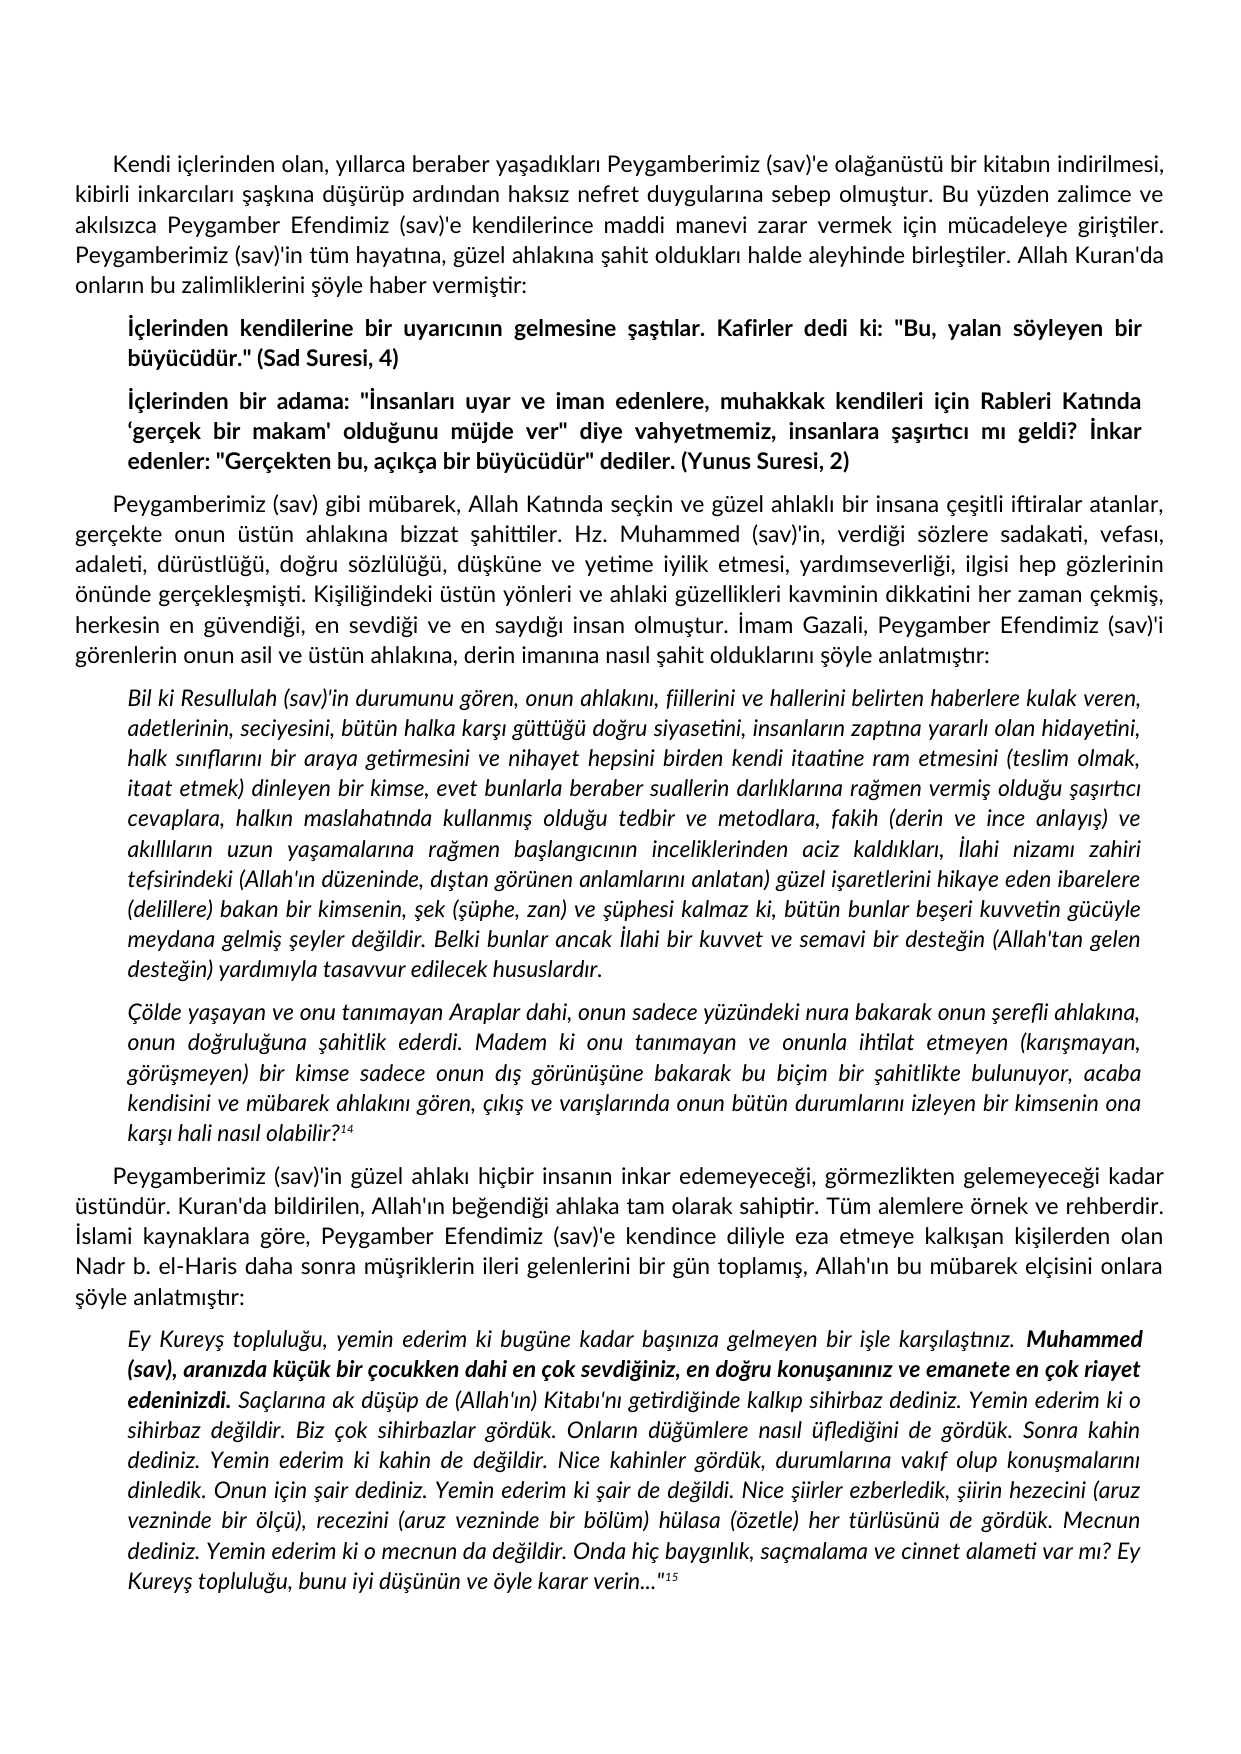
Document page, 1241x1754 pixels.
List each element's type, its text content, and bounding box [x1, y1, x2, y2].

text İçlerinden bir adama: "İnsanları uyar ve iman edenlere, muhakkak kendileri için Rableri Katında ‘gerçek bir makam' olduğunu müjde ver" diye vahyetmemiz, insanlara şaşırtıcı mı geldi? İnkar edenler: "Gerçekten bu, açıkça bir büyücüdür" dediler. (Yunus Suresi, 2) [127, 386, 1143, 474]
text Kendi içlerinden olan, yıllarca beraber yaşadıkları Peygamberimiz (sav)'e olağanüstü bir kitabın indirilmesi, kibirli inkarcıları şaşkına düşürüp ardından haksız nefret duygularına sebep olmuştur. Bu yüzden zalimce ve akılsızca Peygamber Efendimiz (sav)'e kendilerince maddi manevi zarar vermek için mücadeleye giriştiler. Peygamberimiz (sav)'in tüm hayatına, güzel ahlakına şahit oldukları halde aleyhinde birleştiler. Allah Kuran'da onların bu zalimliklerini şöyle haber vermiştir: [75, 150, 1165, 298]
text İçlerinden kendilerine bir uyarıcının gelmesine şaştılar. Kafirler dedi ki: "Bu, yalan söyleyen bir büyücüdür." (Sad Suresi, 4) [127, 313, 1143, 371]
text Peygamberimiz (sav) gibi mübarek, Allah Katında seçkin ve güzel ahlaklı bir insana çeşitli iftiralar atanlar, gerçekte onun üstün ahlakına bizzat şahittiler. Hz. Muhammed (sav)'in, verdiği sözlere sadakati, vefası, adaleti, dürüstlüğü, doğru sözlülüğü, düşküne ve yetime iyilik etmesi, yardımseverliği, ilgisi hep gözlerinin önünde gerçekleşmişti. Kişiliğindeki üstün yönleri ve ahlaki güzellikleri kavminin dikkatini her zaman çekmiş, herkesin en güvendiği, en sevdiği ve en saydığı insan olmuştur. İmam Gazali, Peygamber Efendimiz (sav)'i görenlerin onun asil ve üstün ahlakına, derin imanına nasıl şahit olduklarını şöyle anlatmıştır: [75, 489, 1165, 668]
text Çölde yaşayan ve onu tanımayan Araplar dahi, onun sadece yüzündeki nura bakarak onun şerefli ahlakına, onun doğruluğuna şahitlik ederdi. Madem ki onu tanımayan ve onunla ihtilat etmeyen (karışmayan, görüşmeyen) bir kimse sadece onun dış görünüşüne bakarak bu biçim bir şahitlikte bulunuyor, acaba kendisini ve mübarek ahlakını gören, çıkış ve varışlarında onun bütün durumlarını izleyen bir kimsenin ona karşı hali nasıl olabilir?14 [127, 998, 1143, 1146]
text Bil ki Resullulah (sav)'in durumunu gören, onun ahlakını, fiillerini ve hallerini belirten haberlere kulak veren, adetlerinin, seciyesini, bütün halka karşı güttüğü doğru siyasetini, insanların zaptına yararlı olan hidayetini, halk sınıflarını bir araya getirmesini ve nihayet hepsini birden kendi itaatine ram etmesini (teslim olmak, itaat etmek) dinleyen bir kimse, evet bunlarla beraber suallerin darlıklarına rağmen vermiş olduğu şaşırtıcı cevaplara, halkın maslahatında kullanmış olduğu tedbir ve metodlara, fakih (derin ve ince anlayış) ve akıllıların uzun yaşamalarına rağmen başlangıcının inceliklerinden aciz kaldıkları, İlahi nizamı zahiri tefsirindeki (Allah'ın düzeninde, dıştan görünen anlamlarını anlatan) güzel işaretlerini hikaye eden ibarelere (delillere) bakan bir kimsenin, şek (şüphe, zan) ve şüphesi kalmaz ki, bütün bunlar beşeri kuvvetin gücüyle meydana gelmiş şeyler değildir. Belki bunlar ancak İlahi bir kuvvet ve semavi bir desteğin (Allah'tan gelen desteğin) yardımıyla tasavvur edilecek hususlardır. [127, 683, 1143, 983]
text Peygamberimiz (sav)'in güzel ahlakı hiçbir insanın inkar edemeyeceği, görmezlikten gelemeyeceği kadar üstündür. Kuran'da bildirilen, Allah'ın beğendiği ahlaka tam olarak sahiptir. Tüm alemlere örnek ve rehberdir. İslami kaynaklara göre, Peygamber Efendimiz (sav)'e kendince diliyle eza etmeye kalkışan kişilerden olan Nadr b. el-Haris daha sonra müşriklerin ileri gelenlerini bir gün toplamış, Allah'ın bu mübarek elçisini onlara şöyle anlatmıştır: [75, 1161, 1165, 1310]
text Ey Kureyş topluluğu, yemin ederim ki bugüne kadar başınıza gelmeyen bir işle karşılaştınız. Muhammed (sav), aranızda küçük bir çocukken dahi en çok sevdiğiniz, en doğru konuşanınız ve emanete en çok riayet edeninizdi. Saçlarına ak düşüp de (Allah'ın) Kitabı'nı getirdiğinde kalkıp sihirbaz dediniz. Yemin ederim ki o sihirbaz değildir. Biz çok sihirbazlar gördük. Onların düğümlere nasıl üflediğini de gördük. Sonra kahin dediniz. Yemin ederim ki kahin de değildir. Nice kahinler gördük, durumlarına vakıf olup konuşmalarını dinledik. Onun için şair dediniz. Yemin ederim ki şair de değildi. Nice şiirler ezberledik, şiirin hezecini (aruz vezninde bir ölçü), recezini (aruz vezninde bir bölüm) hülasa (özetle) her türlüsünü de gördük. Mecnun dediniz. Yemin ederim ki o mecnun da değildir. Onda hiç baygınlık, saçmalama ve cinnet alameti var mı? Ey Kureyş topluluğu, bunu iyi düşünün ve öyle karar verin..."15 [127, 1325, 1143, 1594]
